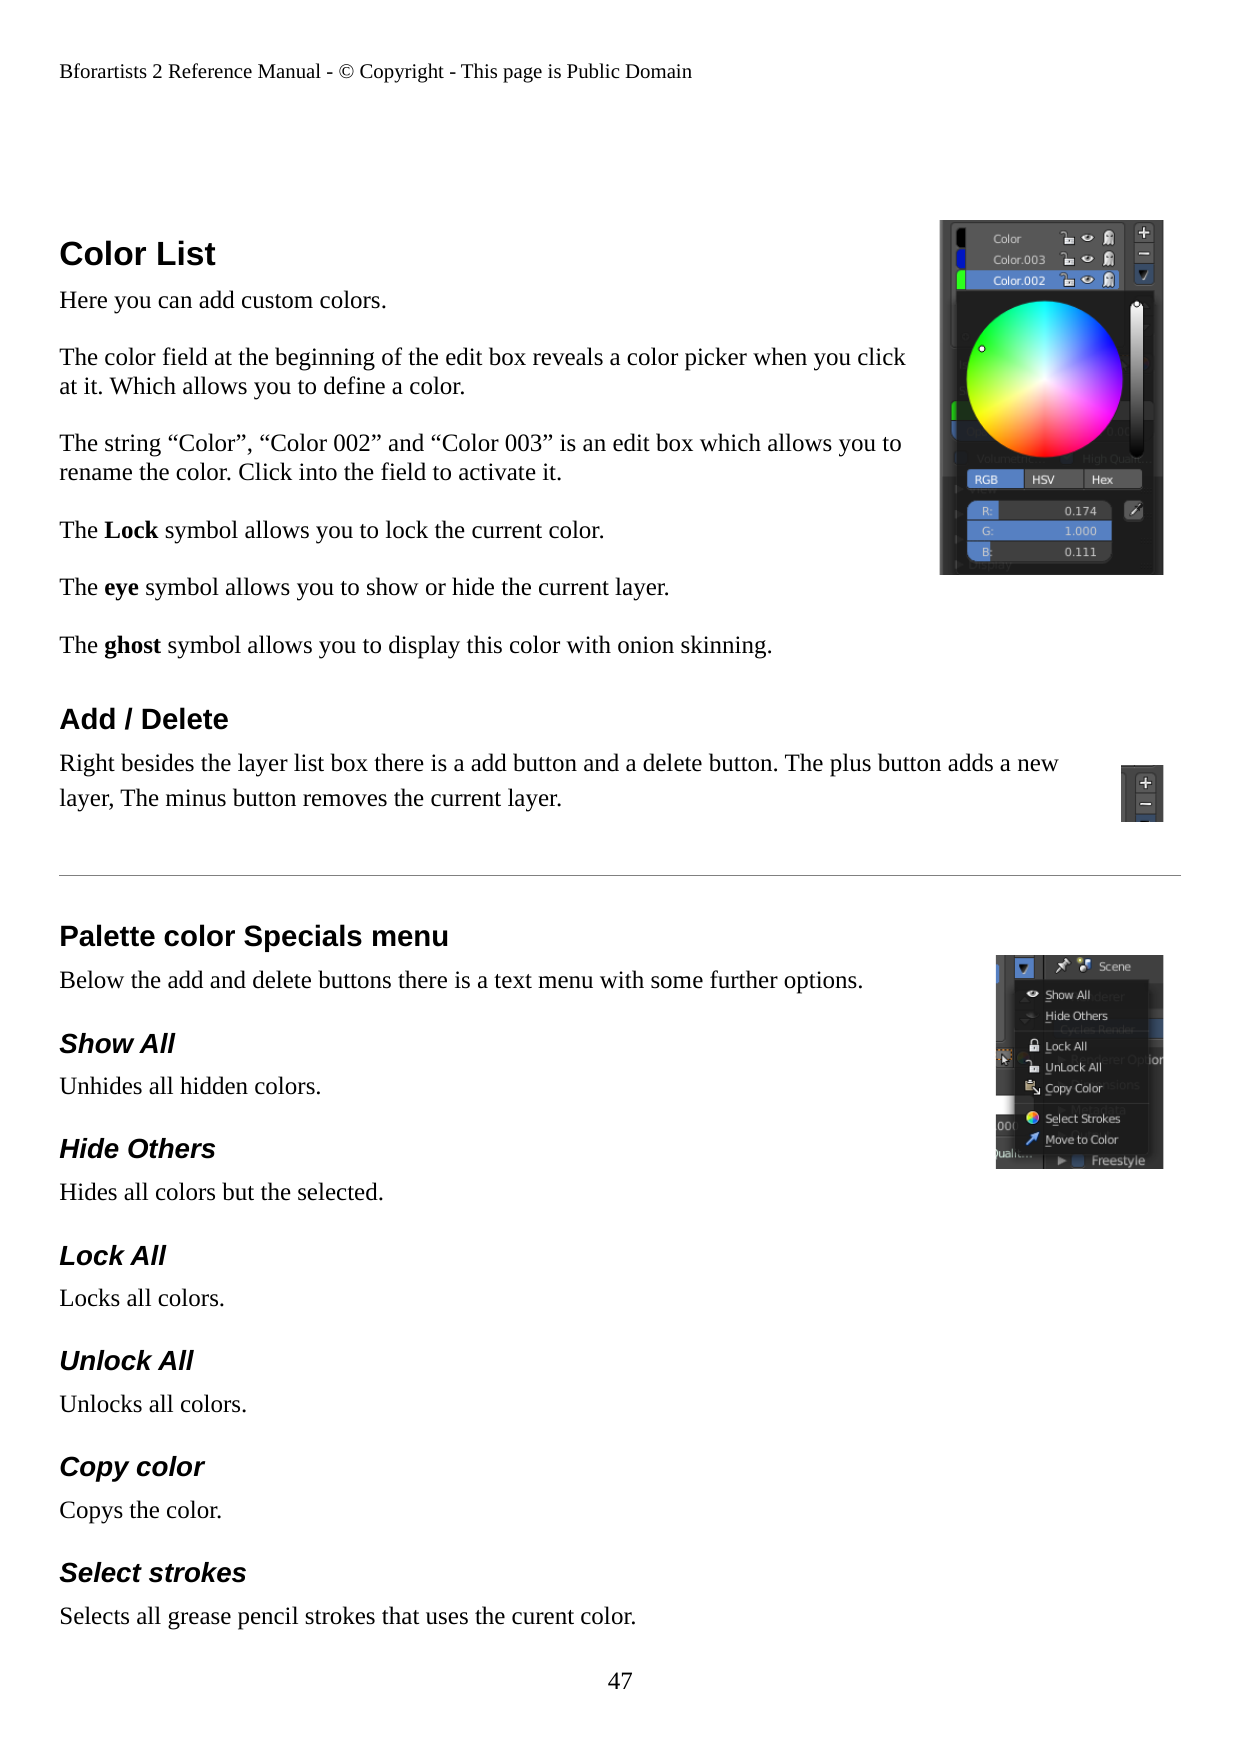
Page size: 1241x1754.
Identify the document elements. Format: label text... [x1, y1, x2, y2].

subtitle Lock All [59, 1239, 1181, 1271]
text Unhides all hidden colors. [59, 1071, 995, 1100]
text Copys the color. [59, 1495, 1181, 1524]
text The color field at the beginning of the edit box reveals a color picker when you click at it. Which allows you to define a color. [59, 342, 939, 400]
text Below the add and delete buttons there is a text menu with some further options. [59, 965, 995, 994]
text Unlocks all colors. [59, 1389, 1181, 1418]
subtitle Color List [59, 234, 939, 272]
text The eye symbol allows you to show or hide the current layer. [59, 572, 1181, 601]
subtitle [1164, 1133, 1181, 1165]
text The string “Color”, “Color 002” and “Color 003” is an edit box which allows you to rename the color. Click into the field to activate it. [59, 428, 939, 486]
picture [939, 220, 1164, 575]
text Here you can add custom colors. [59, 285, 939, 313]
picture [995, 955, 1164, 1169]
subtitle Hide Others [59, 1133, 995, 1165]
text Selects all grease pencil strokes that uses the curent color. [59, 1601, 1181, 1630]
subtitle Add / Delete [59, 702, 1181, 736]
picture [1121, 765, 1164, 822]
text Hides all colors but the selected. [59, 1177, 1181, 1206]
subtitle [1164, 234, 1181, 272]
subtitle Palette color Specials menu [59, 919, 1181, 953]
subtitle Unlock All [59, 1345, 1181, 1377]
text Locks all colors. [59, 1283, 1181, 1312]
subtitle Copy color [59, 1451, 1181, 1483]
text Right besides the layer list box there is a add button and a delete button. The plus button adds a new layer, The minus button removes the current layer. [59, 748, 1181, 811]
subtitle [1164, 1027, 1181, 1059]
subtitle Show All [59, 1027, 995, 1059]
subtitle Select strokes [59, 1557, 1181, 1588]
text The ghost symbol allows you to display this color with onion skinning. [59, 630, 1181, 658]
text The Lock symbol allows you to lock the current color. [59, 515, 939, 543]
